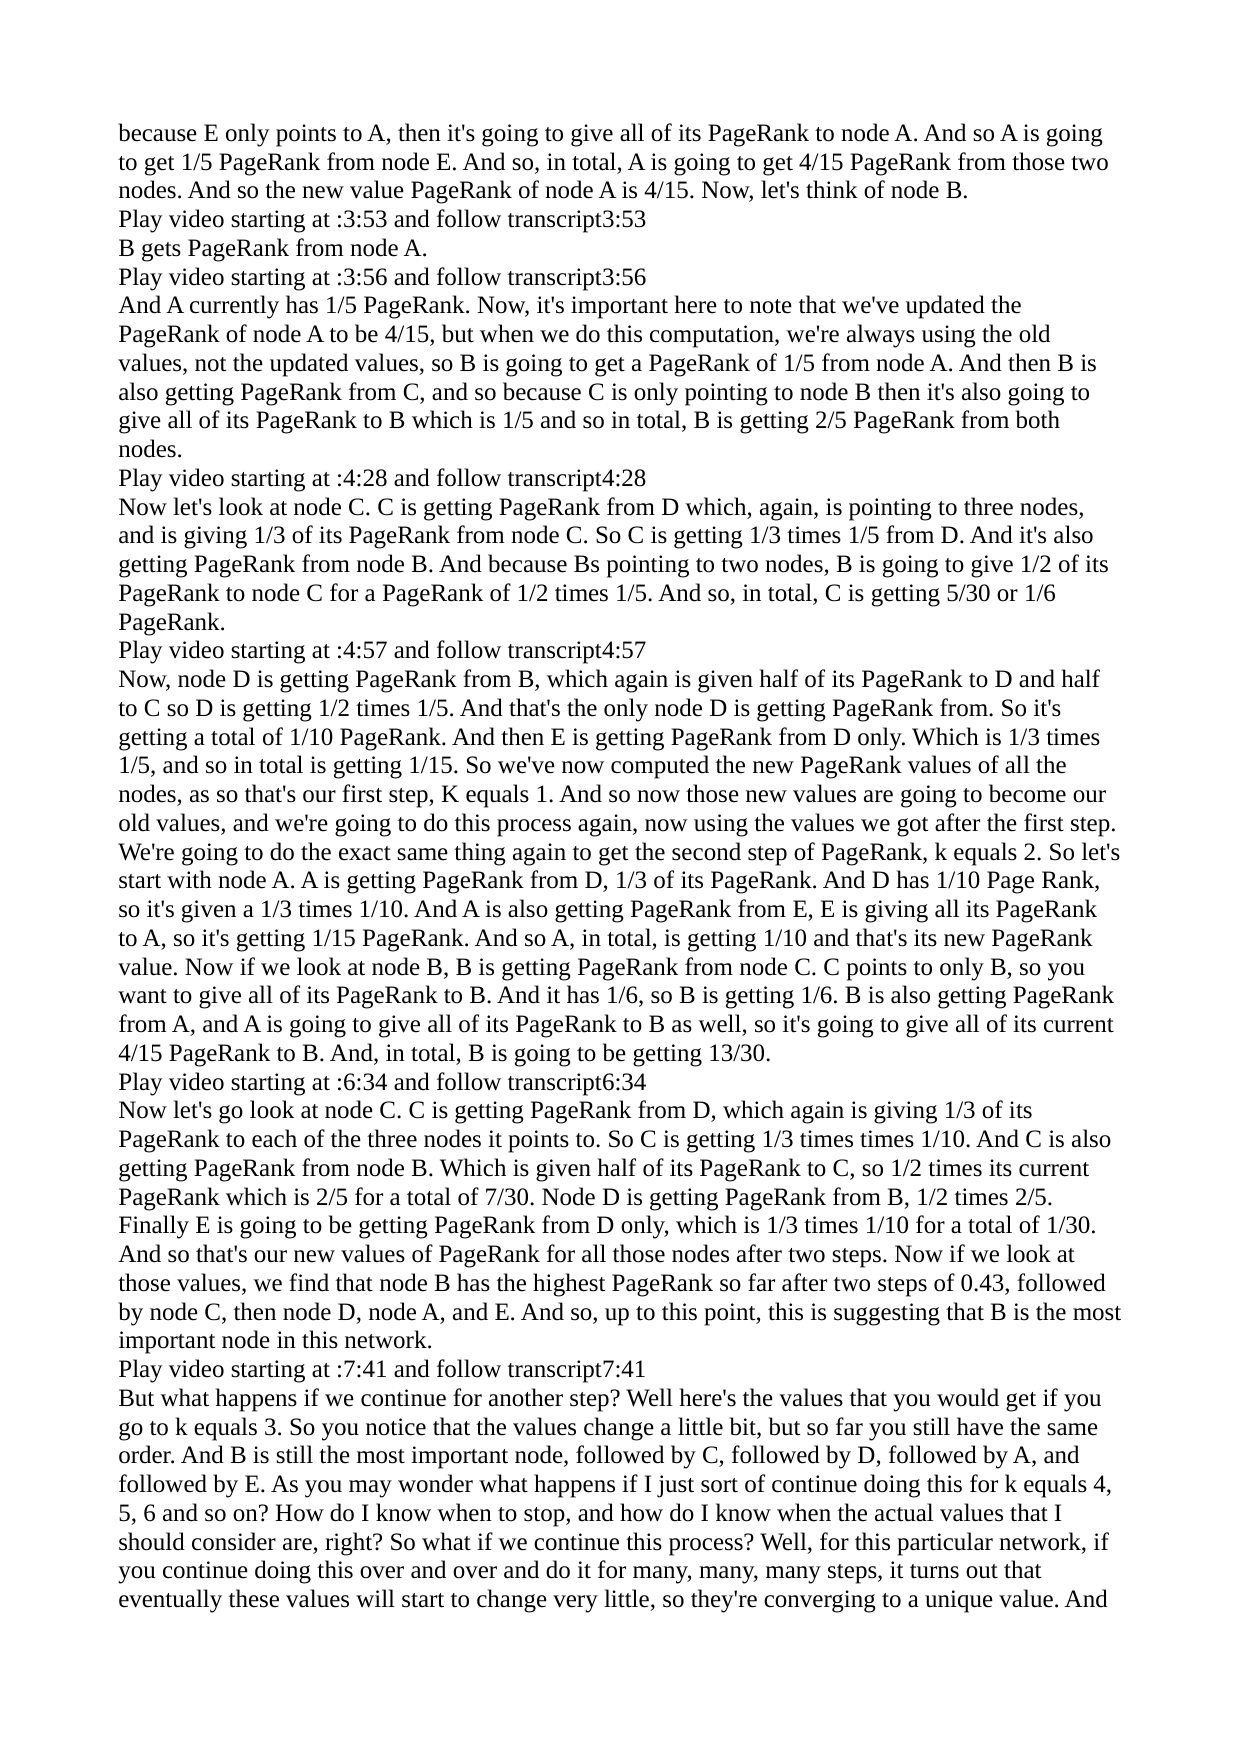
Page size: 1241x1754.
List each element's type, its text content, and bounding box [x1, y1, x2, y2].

text Play video starting at :6:34 and follow transcript6:34 [118, 1067, 1122, 1096]
text Play video starting at :4:57 and follow transcript4:57 [118, 636, 1122, 664]
text Play video starting at :3:56 and follow transcript3:56 [118, 262, 1122, 291]
text Now let's go look at node C. C is getting PageRank from D, which again is giving 1/3 of its PageRank to each of the three nodes it points to. So C is getting 1/3 times times 1/10. And C is also getting PageRank from node B. Which is given half of its PageRank to C, so 1/2 times its current PageRank which is 2/5 for a total of 7/30. Node D is getting PageRank from B, 1/2 times 2/5. Finally E is going to be getting PageRank from D only, which is 1/3 times 1/10 for a total of 1/30. And so that's our new values of PageRank for all those nodes after two steps. Now if we look at those values, we find that node B has the highest PageRank so far after two steps of 0.43, followed by node C, then node D, node A, and E. And so, up to this point, this is suggesting that B is the most important node in this network. [118, 1096, 1122, 1354]
text Play video starting at :3:53 and follow transcript3:53 [118, 204, 1122, 233]
text But what happens if we continue for another step? Well here's the values that you would get if you go to k equals 3. So you notice that the values change a little bit, but so far you still have the same order. And B is still the most important node, followed by C, followed by D, followed by A, and followed by E. As you may wonder what happens if I just sort of continue doing this for k equals 4, 5, 6 and so on? How do I know when to stop, and how do I know when the actual values that I should consider are, right? So what if we continue this process? Well, for this particular network, if you continue doing this over and over and do it for many, many, many steps, it turns out that eventually these values will start to change very little, so they're converging to a unique value. And [118, 1383, 1122, 1613]
text Play video starting at :4:28 and follow transcript4:28 [118, 463, 1122, 492]
text because E only points to A, then it's going to give all of its PageRank to node A. And so A is going to get 1/5 PageRank from node E. And so, in total, A is going to get 4/15 PageRank from those two nodes. And so the new value PageRank of node A is 4/15. Now, let's think of node B. [118, 118, 1122, 204]
text Play video starting at :7:41 and follow transcript7:41 [118, 1354, 1122, 1383]
text Now let's look at node C. C is getting PageRank from D which, again, is pointing to three nodes, and is giving 1/3 of its PageRank from node C. So C is getting 1/3 times 1/5 from D. And it's also getting PageRank from node B. And because Bs pointing to two nodes, B is going to give 1/2 of its PageRank to node C for a PageRank of 1/2 times 1/5. And so, in total, C is getting 5/30 or 1/6 PageRank. [118, 492, 1122, 636]
text B gets PageRank from node A. [118, 233, 1122, 262]
text And A currently has 1/5 PageRank. Now, it's important here to note that we've updated the PageRank of node A to be 4/15, but when we do this computation, we're always using the old values, not the updated values, so B is going to get a PageRank of 1/5 from node A. And then B is also getting PageRank from C, and so because C is only pointing to node B then it's also going to give all of its PageRank to B which is 1/5 and so in total, B is getting 2/5 PageRank from both nodes. [118, 291, 1122, 463]
text Now, node D is getting PageRank from B, which again is given half of its PageRank to D and half to C so D is getting 1/2 times 1/5. And that's the only node D is getting PageRank from. So it's getting a total of 1/10 PageRank. And then E is getting PageRank from D only. Which is 1/3 times 1/5, and so in total is getting 1/15. So we've now computed the new PageRank values of all the nodes, as so that's our first step, K equals 1. And so now those new values are going to become our old values, and we're going to do this process again, now using the values we got after the first step. We're going to do the exact same thing again to get the second step of PageRank, k equals 2. So let's start with node A. A is getting PageRank from D, 1/3 of its PageRank. And D has 1/10 Page Rank, so it's given a 1/3 times 1/10. And A is also getting PageRank from E, E is giving all its PageRank to A, so it's getting 1/15 PageRank. And so A, in total, is getting 1/10 and that's its new PageRank value. Now if we look at node B, B is getting PageRank from node C. C points to only B, so you want to give all of its PageRank to B. And it has 1/6, so B is getting 1/6. B is also getting PageRank from A, and A is going to give all of its PageRank to B as well, so it's going to give all of its current 4/15 PageRank to B. And, in total, B is going to be getting 13/30. [118, 664, 1122, 1067]
